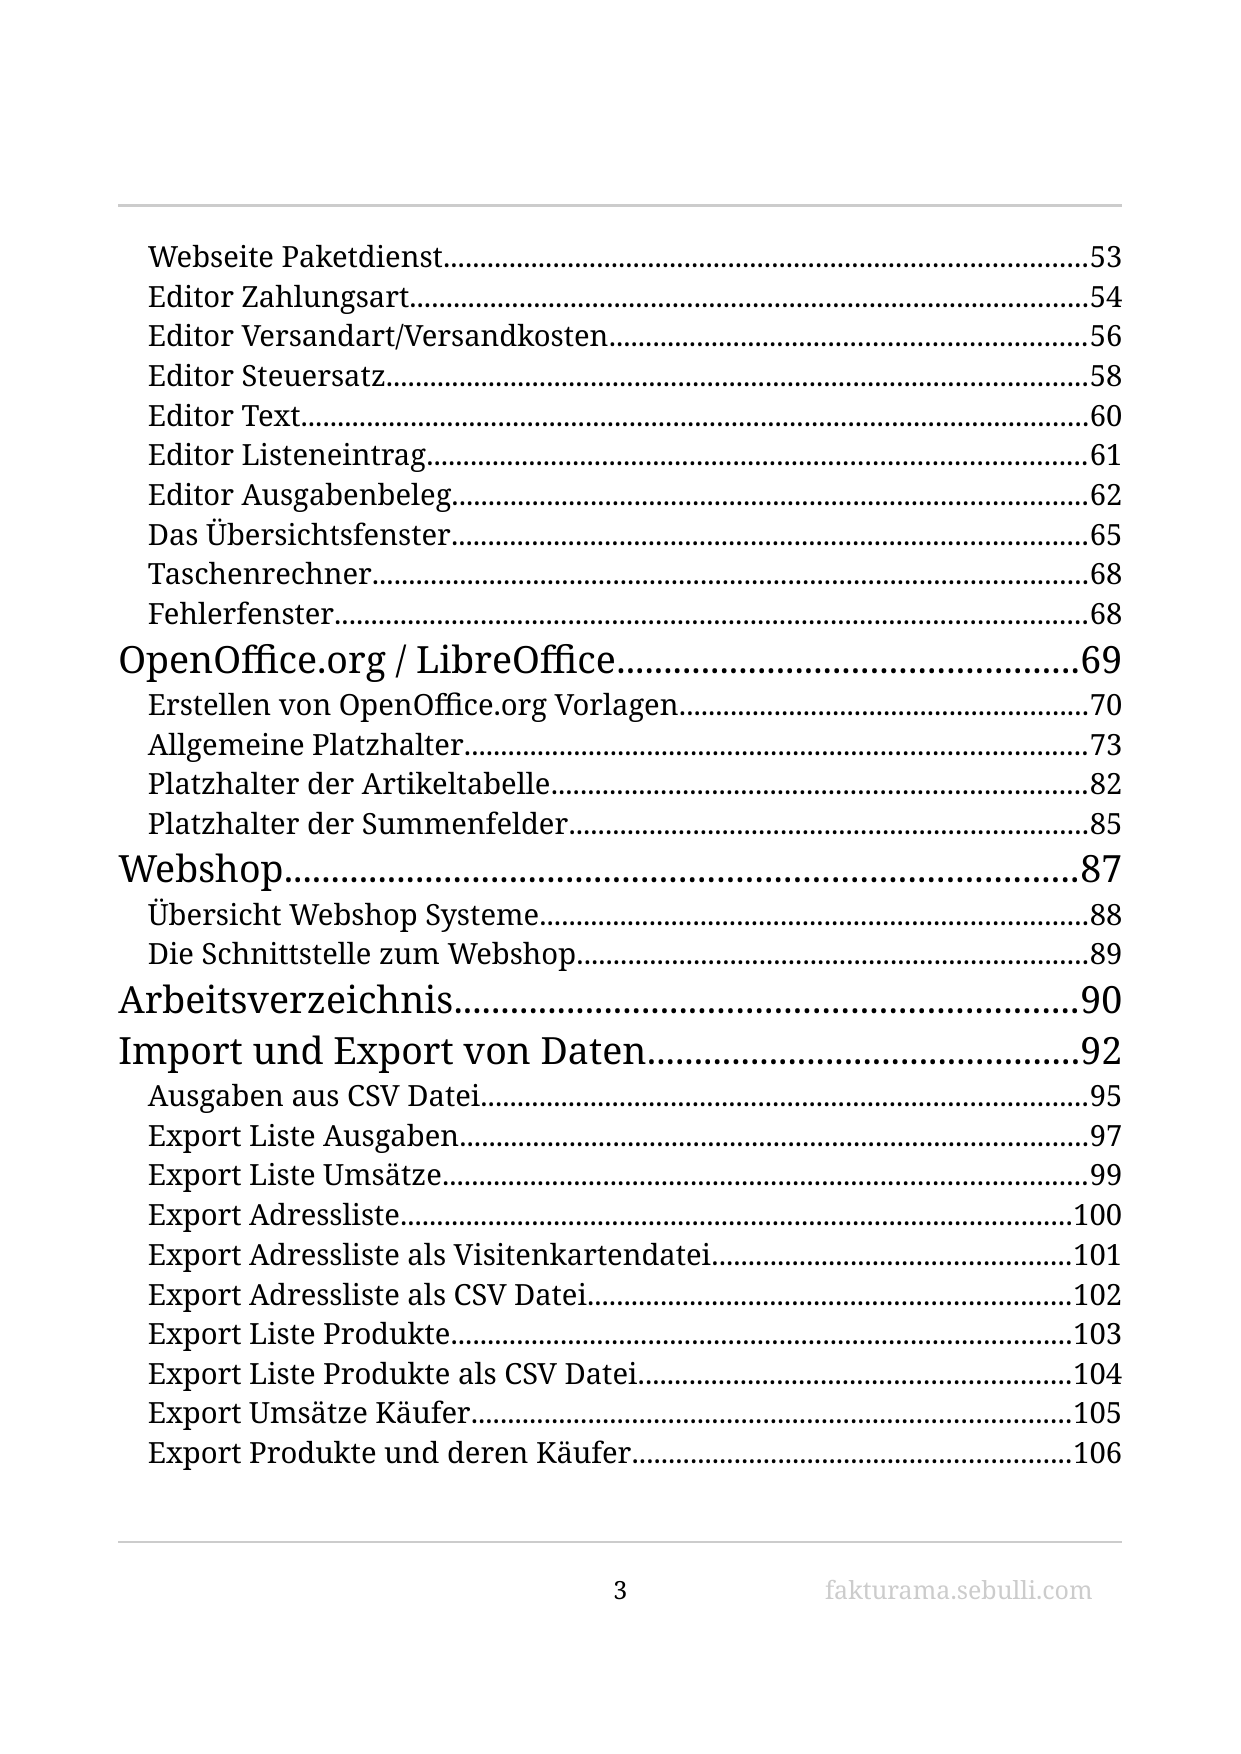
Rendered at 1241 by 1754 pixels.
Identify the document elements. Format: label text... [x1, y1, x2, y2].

text Editor Versandart/Versandkosten 56 [148, 316, 1122, 355]
text Platzhalter der Artikeltabelle 82 [148, 763, 1122, 803]
text Import und Export von Daten 92 [118, 1024, 1122, 1075]
text Export Adressliste als CSV Datei 102 [148, 1274, 1122, 1313]
text Fehlerfenster 68 [148, 593, 1122, 633]
text Editor Text 60 [148, 395, 1122, 434]
text Taschenrechner 68 [148, 554, 1122, 593]
text Übersicht Webshop Systeme 88 [148, 894, 1122, 933]
text OpenOffice.org / LibreOffice 69 [118, 633, 1122, 684]
text Arbeitsverzeichnis 90 [118, 973, 1122, 1024]
text Ausgaben aus CSV Datei 95 [148, 1075, 1122, 1115]
text Export Adressliste 100 [148, 1194, 1122, 1234]
text Editor Steuersatz 58 [148, 355, 1122, 395]
text Export Adressliste als Visitenkartendatei 101 [148, 1234, 1122, 1274]
text Die Schnittstelle zum Webshop 89 [148, 933, 1122, 973]
text Export Liste Produkte 103 [148, 1313, 1122, 1353]
text Das Übersichtsfenster 65 [148, 514, 1122, 554]
text Webseite Paketdienst 53 [148, 236, 1122, 276]
text Export Liste Produkte als CSV Datei 104 [148, 1353, 1122, 1393]
text Platzhalter der Summenfelder 85 [148, 803, 1122, 843]
text Editor Ausgabenbeleg 62 [148, 474, 1122, 514]
text Allgemeine Platzhalter 73 [148, 724, 1122, 763]
text Export Liste Umsätze 99 [148, 1155, 1122, 1194]
text Export Umsätze Käufer 105 [148, 1393, 1122, 1432]
text Export Liste Ausgaben 97 [148, 1115, 1122, 1155]
text Webshop 87 [118, 843, 1122, 894]
text Editor Zahlungsart 54 [148, 276, 1122, 316]
text Editor Listeneintrag 61 [148, 434, 1122, 474]
text Erstellen von OpenOffice.org Vorlagen 70 [148, 684, 1122, 724]
text Export Produkte und deren Käufer 106 [148, 1432, 1122, 1472]
